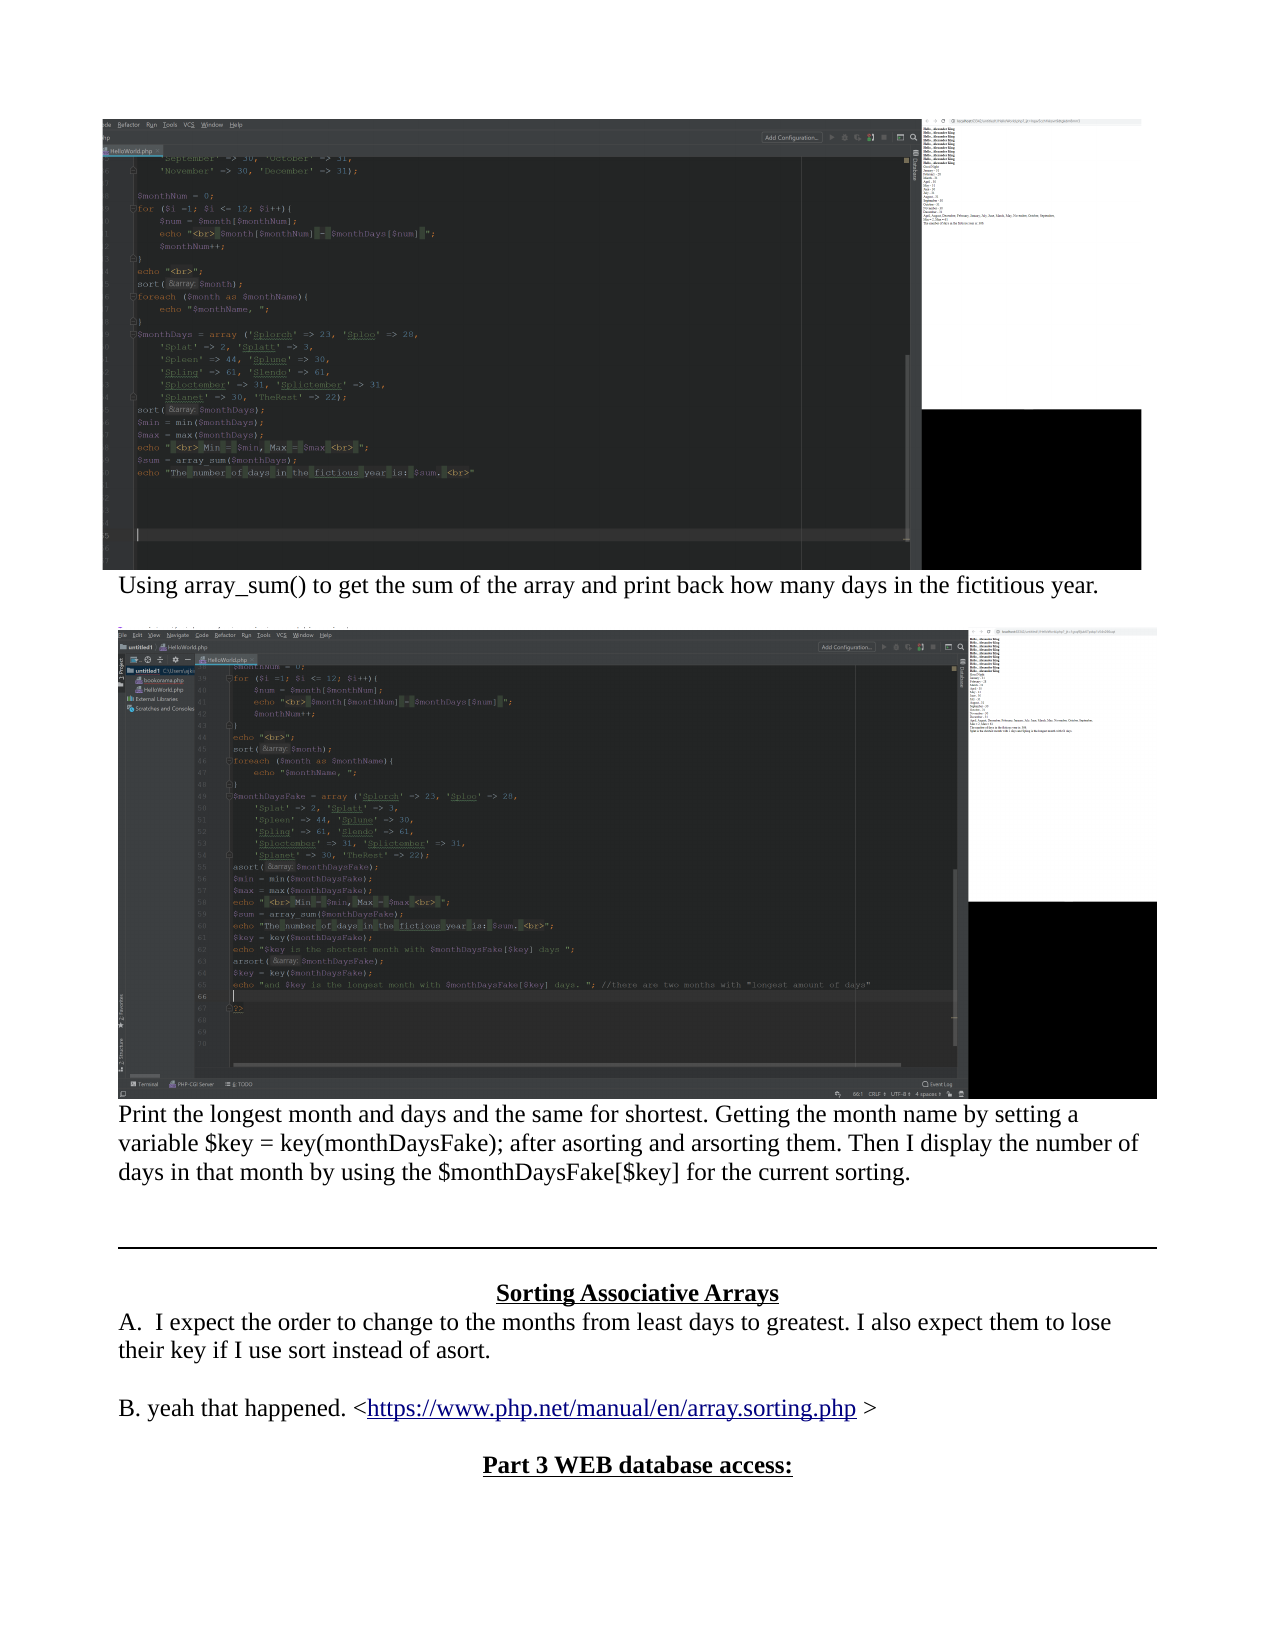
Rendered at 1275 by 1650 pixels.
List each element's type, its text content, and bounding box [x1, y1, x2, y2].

picture [118, 627, 1157, 1099]
picture [102, 119, 1142, 570]
text Sorting Associative Arrays [118, 1278, 1157, 1307]
text B. yeah that happened. <https://www.php.net/manual/en/array.sorting.php > [118, 1393, 1157, 1422]
text Part 3 WEB database access: [118, 1451, 1157, 1479]
text Using array_sum() to get the sum of the array and print back how many days in the fictitious year. [118, 118, 1157, 598]
text A. I expect the order to change to the months from least days to greatest. I also expect them to lose their key if I use sort instead of asort. [118, 1307, 1157, 1364]
text Print the longest month and days and the same for shortest. Getting the month name by setting a variable $key = key(monthDaysFake); after asorting and arsorting them. Then I display the number of days in that month by using the $monthDaysFake[$key] for the current sorting. [118, 1099, 1157, 1185]
